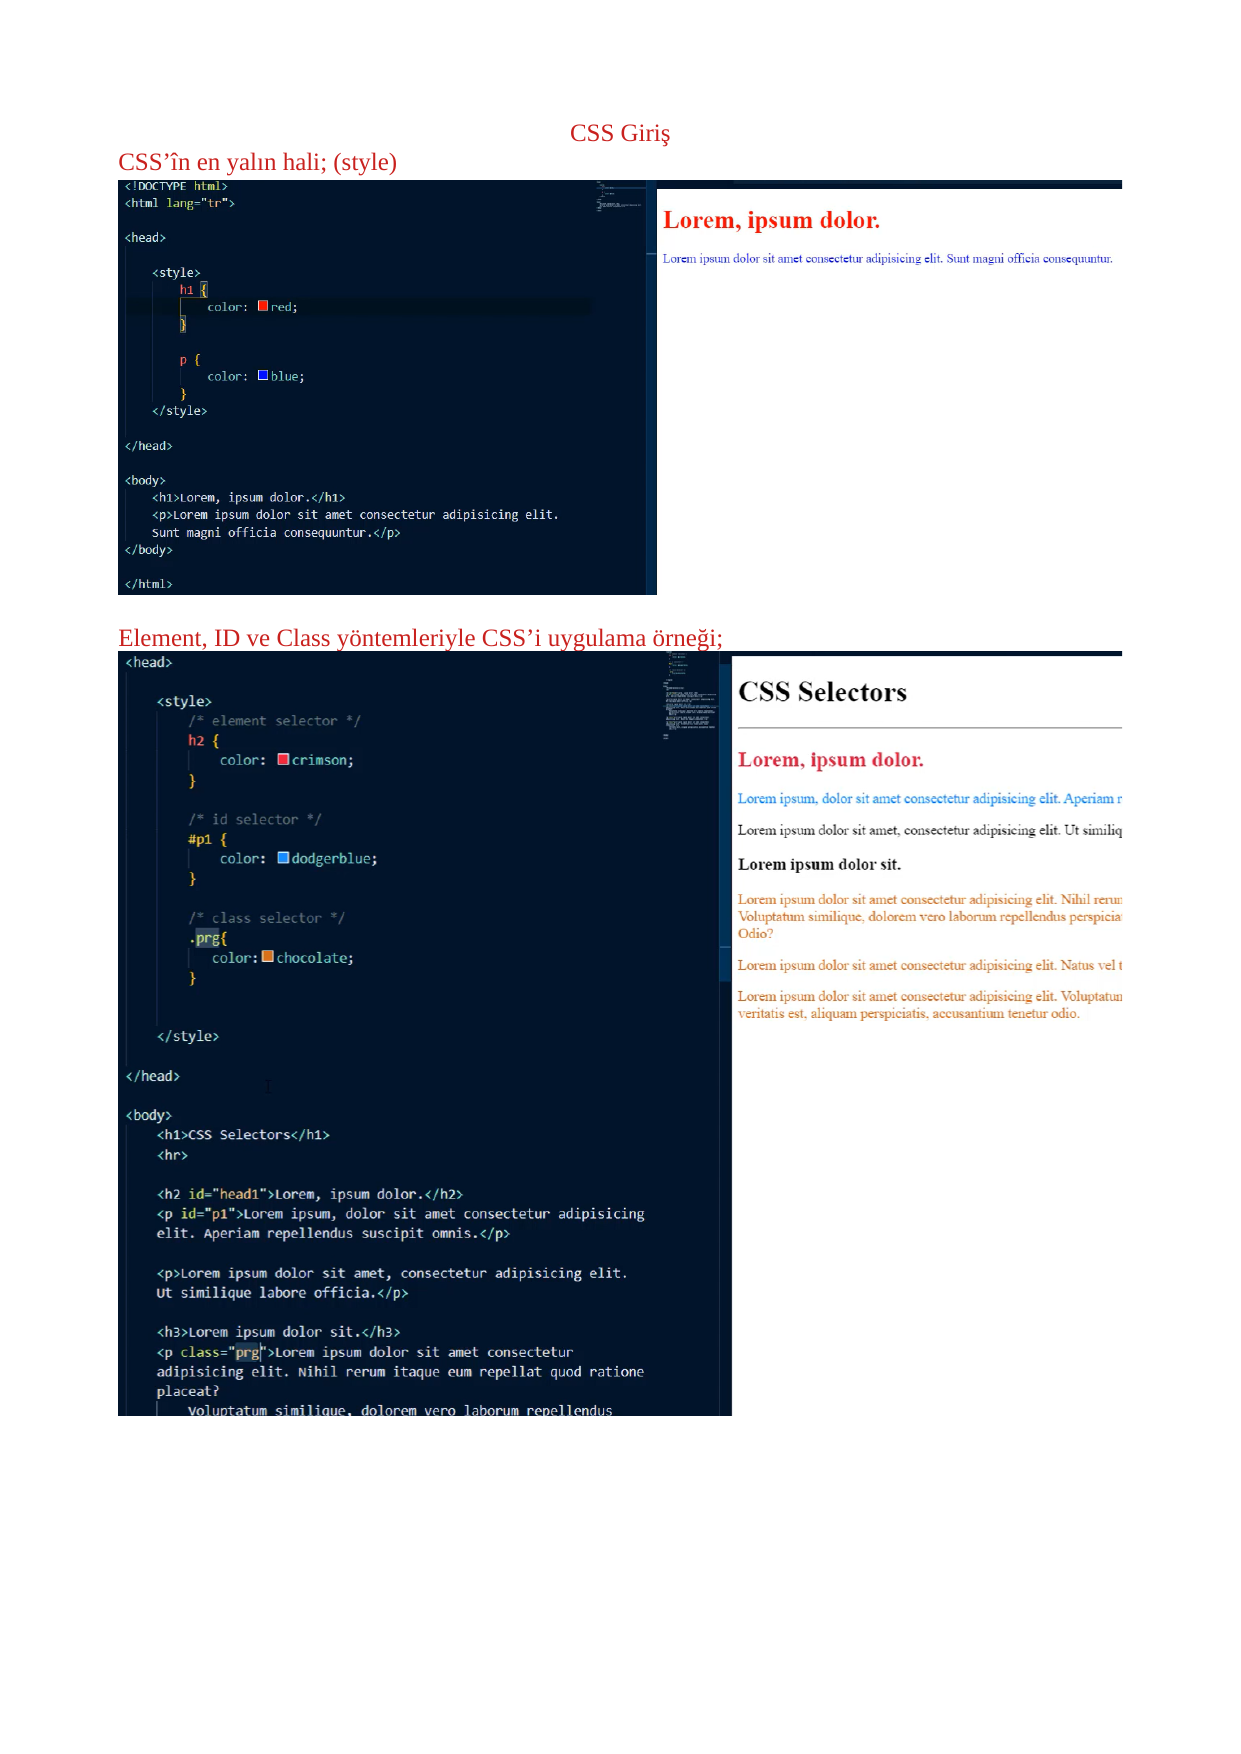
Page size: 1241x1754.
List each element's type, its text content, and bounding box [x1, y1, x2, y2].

picture [118, 651, 1123, 1416]
text Element, ID ve Class yöntemleriyle CSS’i uygulama örneği; [118, 623, 1122, 651]
text CSS Giriş [118, 118, 1122, 147]
picture [118, 180, 1123, 595]
text CSS’în en yalın hali; (style) [118, 147, 1122, 176]
